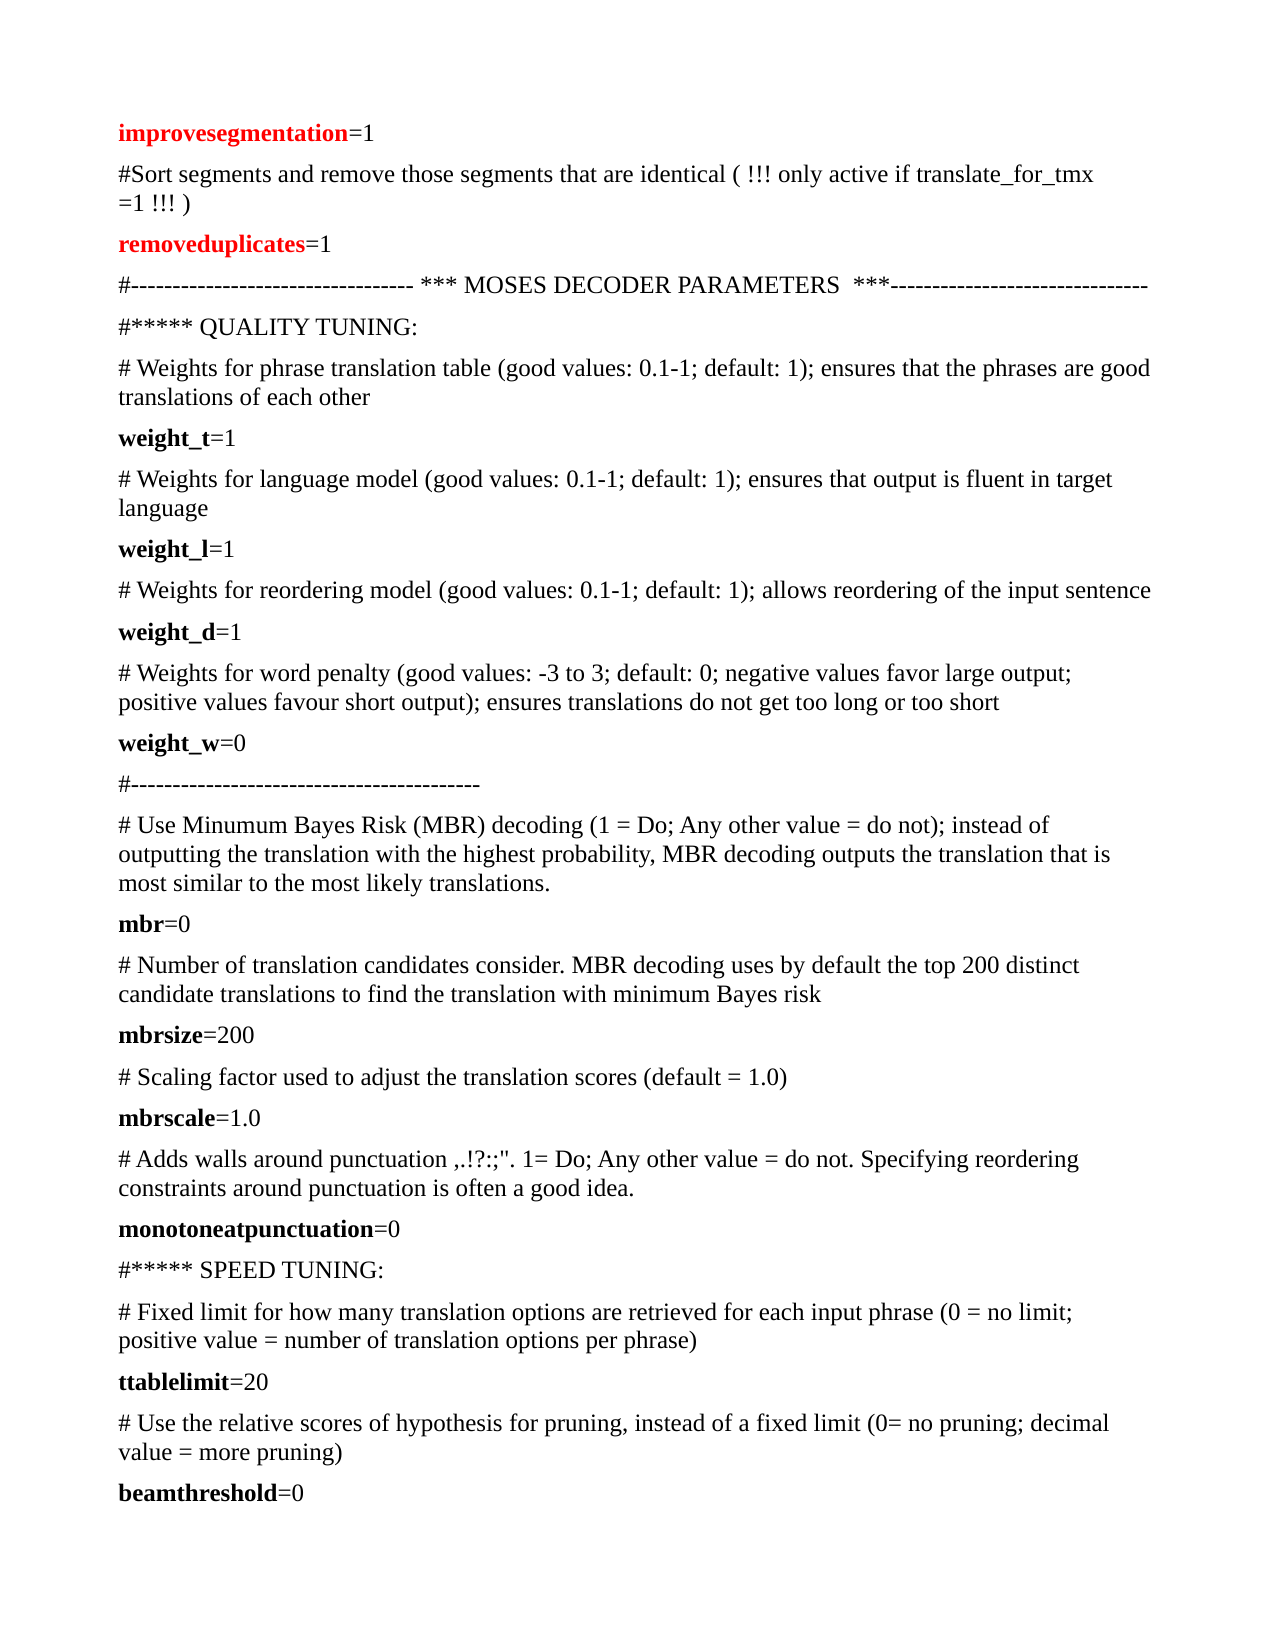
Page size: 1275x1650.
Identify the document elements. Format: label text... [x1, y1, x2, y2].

text mbrsize=200 [118, 1021, 1157, 1049]
text #***** SPEED TUNING: [118, 1256, 1157, 1284]
text # Scaling factor used to adjust the translation scores (default = 1.0) [118, 1062, 1157, 1091]
text # Adds walls around punctuation ,.!?:;". 1= Do; Any other value = do not. Specifying reordering constraints around punctuation is often a good idea. [118, 1144, 1157, 1202]
text weight_l=1 [118, 534, 1157, 563]
text # Weights for phrase translation table (good values: 0.1-1; default: 1); ensures that the phrases are good translations of each other [118, 353, 1157, 411]
text weight_d=1 [118, 617, 1157, 646]
text #------------------------------------------ [118, 769, 1157, 798]
text mbr=0 [118, 909, 1157, 938]
text # Fixed limit for how many translation options are retrieved for each input phrase (0 = no limit; positive value = number of translation options per phrase) [118, 1297, 1157, 1354]
text # Number of translation candidates consider. MBR decoding uses by default the top 200 distinct candidate translations to find the translation with minimum Bayes risk [118, 951, 1157, 1008]
text # Use Minumum Bayes Risk (MBR) decoding (1 = Do; Any other value = do not); instead of outputting the translation with the highest probability, MBR decoding outputs the translation that is most similar to the most likely translations. [118, 811, 1157, 897]
text #***** QUALITY TUNING: [118, 312, 1157, 341]
text # Weights for language model (good values: 0.1-1; default: 1); ensures that output is fluent in target language [118, 464, 1157, 522]
text # Weights for word penalty (good values: -3 to 3; default: 0; negative values favor large output; positive values favour short output); ensures translations do not get too long or too short [118, 658, 1157, 716]
text # Use the relative scores of hypothesis for pruning, instead of a fixed limit (0= no pruning; decimal value = more pruning) [118, 1408, 1157, 1466]
text beamthreshold=0 [118, 1478, 1157, 1507]
text monotoneatpunctuation=0 [118, 1214, 1157, 1243]
text #Sort segments and remove those segments that are identical ( !!! only active if translate_for_tmx =1 !!! ) [118, 159, 1157, 217]
text weight_w=0 [118, 728, 1157, 757]
text #---------------------------------- *** MOSES DECODER PARAMETERS ***------------------------------- [118, 271, 1157, 299]
text improvesegmentation=1 [118, 118, 1157, 147]
text removeduplicates=1 [118, 229, 1157, 258]
text # Weights for reordering model (good values: 0.1-1; default: 1); allows reordering of the input sentence [118, 576, 1157, 604]
text ttablelimit=20 [118, 1367, 1157, 1396]
text mbrscale=1.0 [118, 1103, 1157, 1132]
text weight_t=1 [118, 423, 1157, 452]
